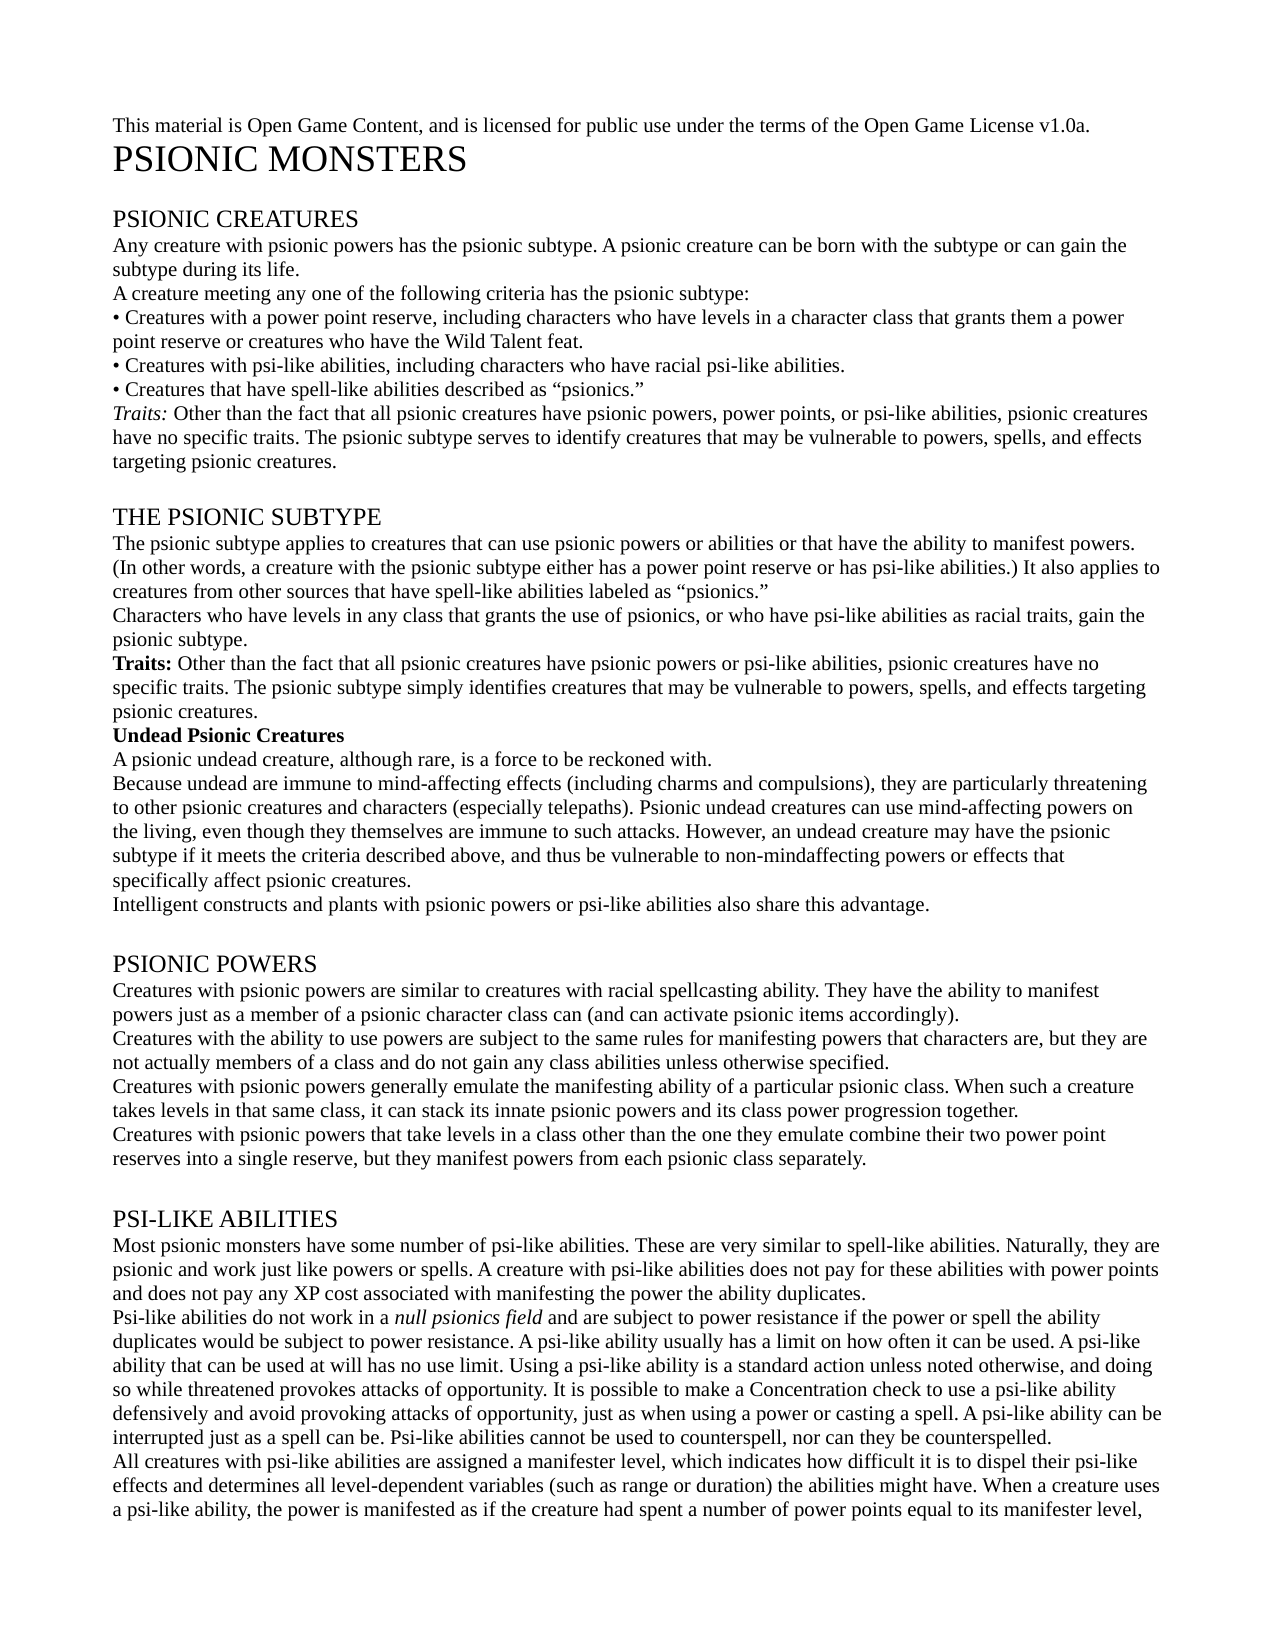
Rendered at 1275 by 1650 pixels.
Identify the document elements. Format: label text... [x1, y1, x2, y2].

text Creatures with psionic powers are similar to creatures with racial spellcasting ability. They have the ability to manifest powers just as a member of a psionic character class can (and can activate psionic items accordingly). [112, 978, 1162, 1026]
subtitle PSI-LIKE ABILITIES [112, 1204, 1162, 1233]
text A psionic undead creature, although rare, is a force to be reckoned with. [112, 747, 1162, 771]
text Creatures with psionic powers generally emulate the manifesting ability of a particular psionic class. When such a creature takes levels in that same class, it can stack its innate psionic powers and its class power progression together. [112, 1074, 1162, 1122]
text Because undead are immune to mind-affecting effects (including charms and compulsions), they are particularly threatening to other psionic creatures and characters (especially telepaths). Psionic undead creatures can use mind-affecting powers on the living, even though they themselves are immune to such attacks. However, an undead creature may have the psionic subtype if it meets the criteria described above, and thus be vulnerable to non-mindaffecting powers or effects that specifically affect psionic creatures. [112, 771, 1162, 892]
subtitle THE PSIONIC SUBTYPE [112, 502, 1162, 531]
text Intelligent constructs and plants with psionic powers or psi-like abilities also share this advantage. [112, 892, 1162, 916]
text Creatures with the ability to use powers are subject to the same rules for manifesting powers that characters are, but they are not actually members of a class and do not gain any class abilities unless otherwise specified. [112, 1026, 1162, 1074]
text Traits: Other than the fact that all psionic creatures have psionic powers, power points, or psi-like abilities, psionic creatures have no specific traits. The psionic subtype serves to identify creatures that may be vulnerable to powers, spells, and effects targeting psionic creatures. [112, 401, 1162, 473]
text Creatures with psionic powers that take levels in a class other than the one they emulate combine their two power point reserves into a single reserve, but they manifest powers from each psionic class separately. [112, 1122, 1162, 1170]
text All creatures with psi-like abilities are assigned a manifester level, which indicates how difficult it is to dispel their psi-like effects and determines all level-dependent variables (such as range or duration) the abilities might have. When a creature uses a psi-like ability, the power is manifested as if the creature had spent a number of power points equal to its manifester level, [112, 1449, 1162, 1521]
text Psi-like abilities do not work in a null psionics field and are subject to power resistance if the power or spell the ability duplicates would be subject to power resistance. A psi-like ability usually has a limit on how often it can be used. A psi-like ability that can be used at will has no use limit. Using a psi-like ability is a standard action unless noted otherwise, and doing so while threatened provokes attacks of opportunity. It is possible to make a Concentration check to use a psi-like ability defensively and avoid provoking attacks of opportunity, just as when using a power or casting a spell. A psi-like ability can be interrupted just as a spell can be. Psi-like abilities cannot be used to counterspell, nor can they be counterspelled. [112, 1305, 1162, 1449]
text Traits: Other than the fact that all psionic creatures have psionic powers or psi-like abilities, psionic creatures have no specific traits. The psionic subtype simply identifies creatures that may be vulnerable to powers, spells, and effects targeting psionic creatures. [112, 651, 1162, 723]
text The psionic subtype applies to creatures that can use psionic powers or abilities or that have the ability to manifest powers. (In other words, a creature with the psionic subtype either has a power point reserve or has psi-like abilities.) It also applies to creatures from other sources that have spell-like abilities labeled as “psionics.” [112, 531, 1162, 603]
subtitle Undead Psionic Creatures [112, 723, 1162, 747]
text • Creatures that have spell-like abilities described as “psionics.” [112, 377, 1162, 401]
subtitle PSIONIC MONSTERS [112, 137, 1162, 180]
subtitle PSIONIC POWERS [112, 949, 1162, 978]
text Any creature with psionic powers has the psionic subtype. A psionic creature can be born with the subtype or can gain the subtype during its life. [112, 232, 1162, 281]
text This material is Open Game Content, and is licensed for public use under the terms of the Open Game License v1.0a. [112, 112, 1162, 137]
subtitle PSIONIC CREATURES [112, 204, 1162, 232]
text Most psionic monsters have some number of psi-like abilities. These are very similar to spell-like abilities. Naturally, they are psionic and work just like powers or spells. A creature with psi-like abilities does not pay for these abilities with power points and does not pay any XP cost associated with manifesting the power the ability duplicates. [112, 1233, 1162, 1305]
text A creature meeting any one of the following criteria has the psionic subtype: [112, 281, 1162, 305]
text • Creatures with a power point reserve, including characters who have levels in a character class that grants them a power point reserve or creatures who have the Wild Talent feat. [112, 305, 1162, 353]
text Characters who have levels in any class that grants the use of psionics, or who have psi-like abilities as racial traits, gain the psionic subtype. [112, 603, 1162, 651]
text • Creatures with psi-like abilities, including characters who have racial psi-like abilities. [112, 353, 1162, 377]
